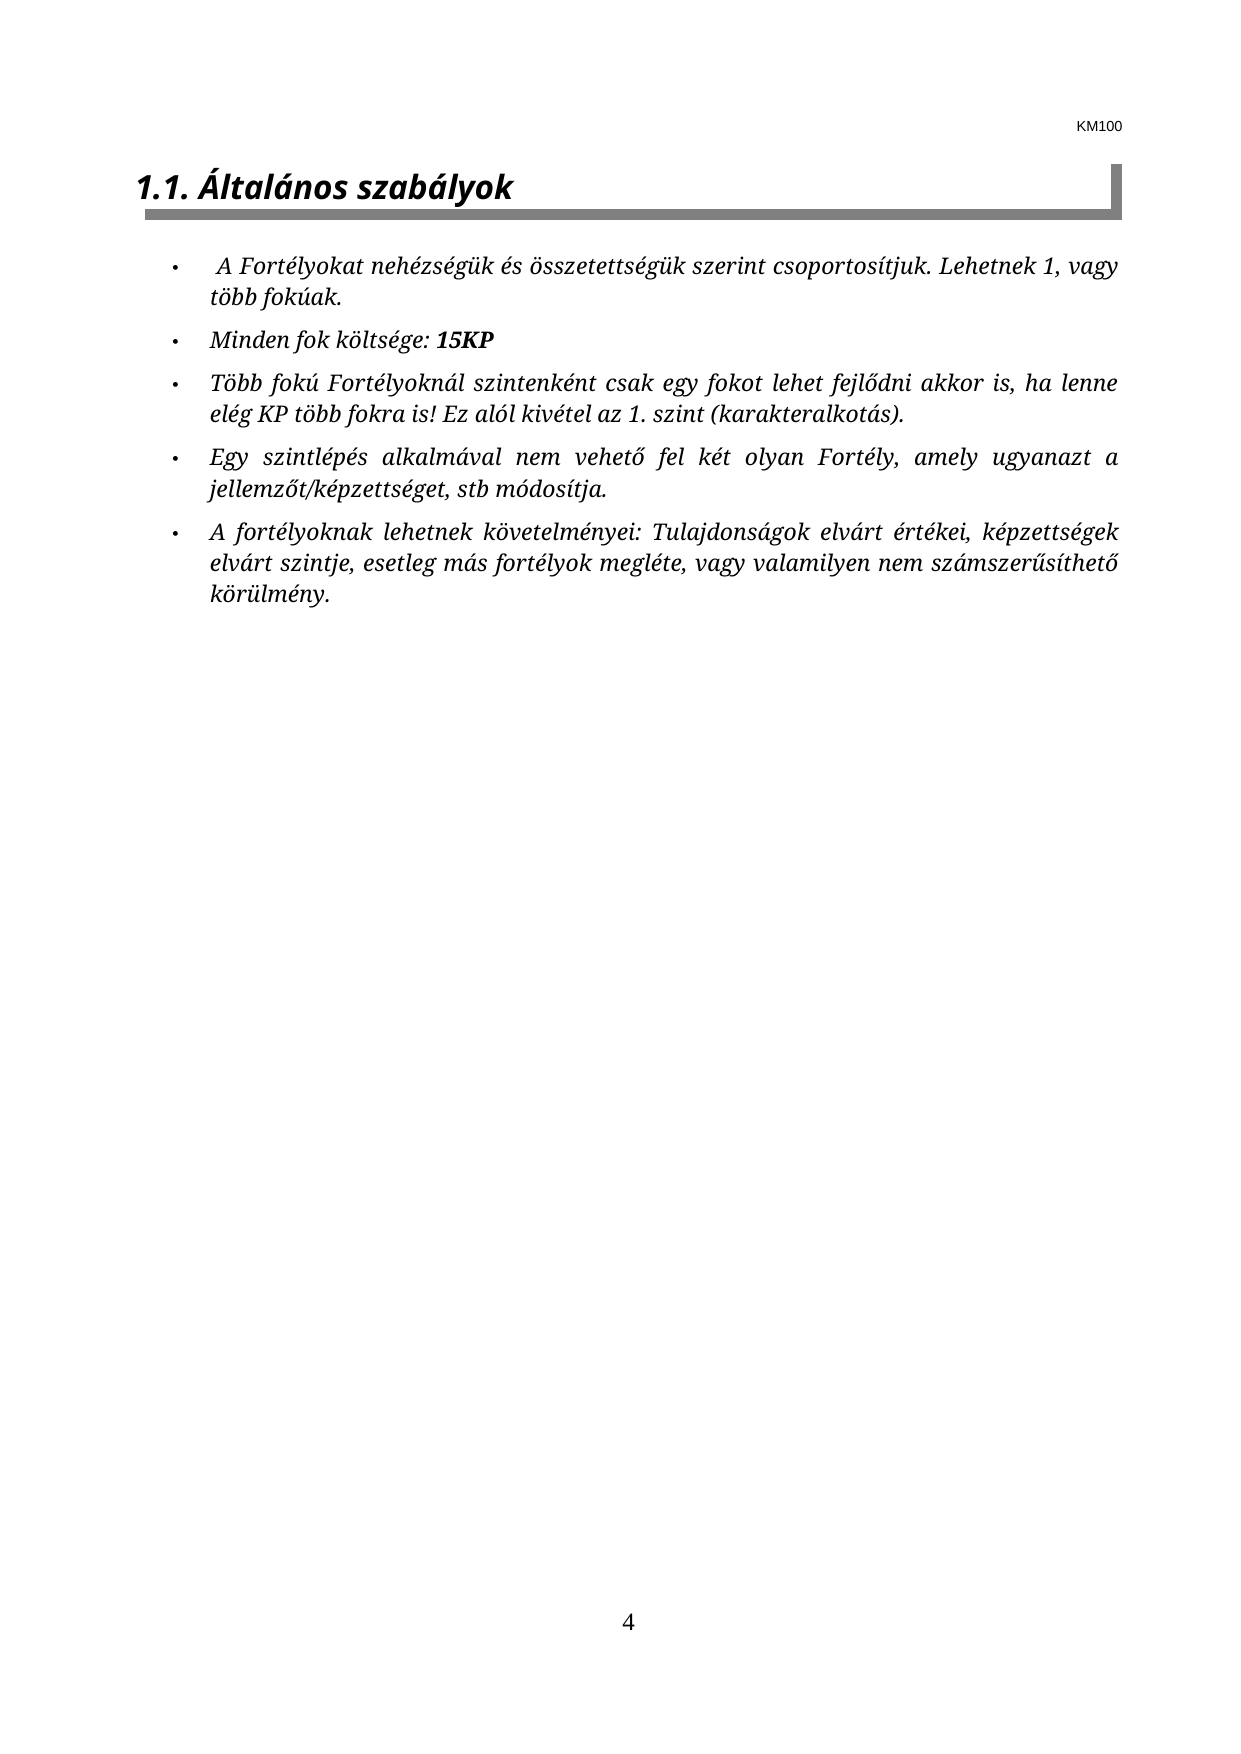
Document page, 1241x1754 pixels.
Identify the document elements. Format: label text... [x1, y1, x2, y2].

list Egy szintlépés alkalmával nem vehető fel két olyan Fortély, amely ugyanazt a jellemzőt/képzettséget, stb módosítja. [172, 441, 1122, 504]
subtitle Általános szabályok [134, 164, 1111, 209]
list A Fortélyokat nehézségük és összetettségük szerint csoportosítjuk. Lehetnek 1, vagy több fokúak. [172, 250, 1122, 312]
list Minden fok költsége: 15KP [172, 324, 1122, 355]
list A fortélyoknak lehetnek követelményei: Tulajdonságok elvárt értékei, képzettségek elvárt szintje, esetleg más fortélyok megléte, vagy valamilyen nem számszerűsíthető körülmény. [172, 516, 1122, 609]
list Több fokú Fortélyoknál szintenként csak egy fokot lehet fejlődni akkor is, ha lenne elég KP több fokra is! Ez alól kivétel az 1. szint (karakteralkotás). [172, 367, 1122, 429]
